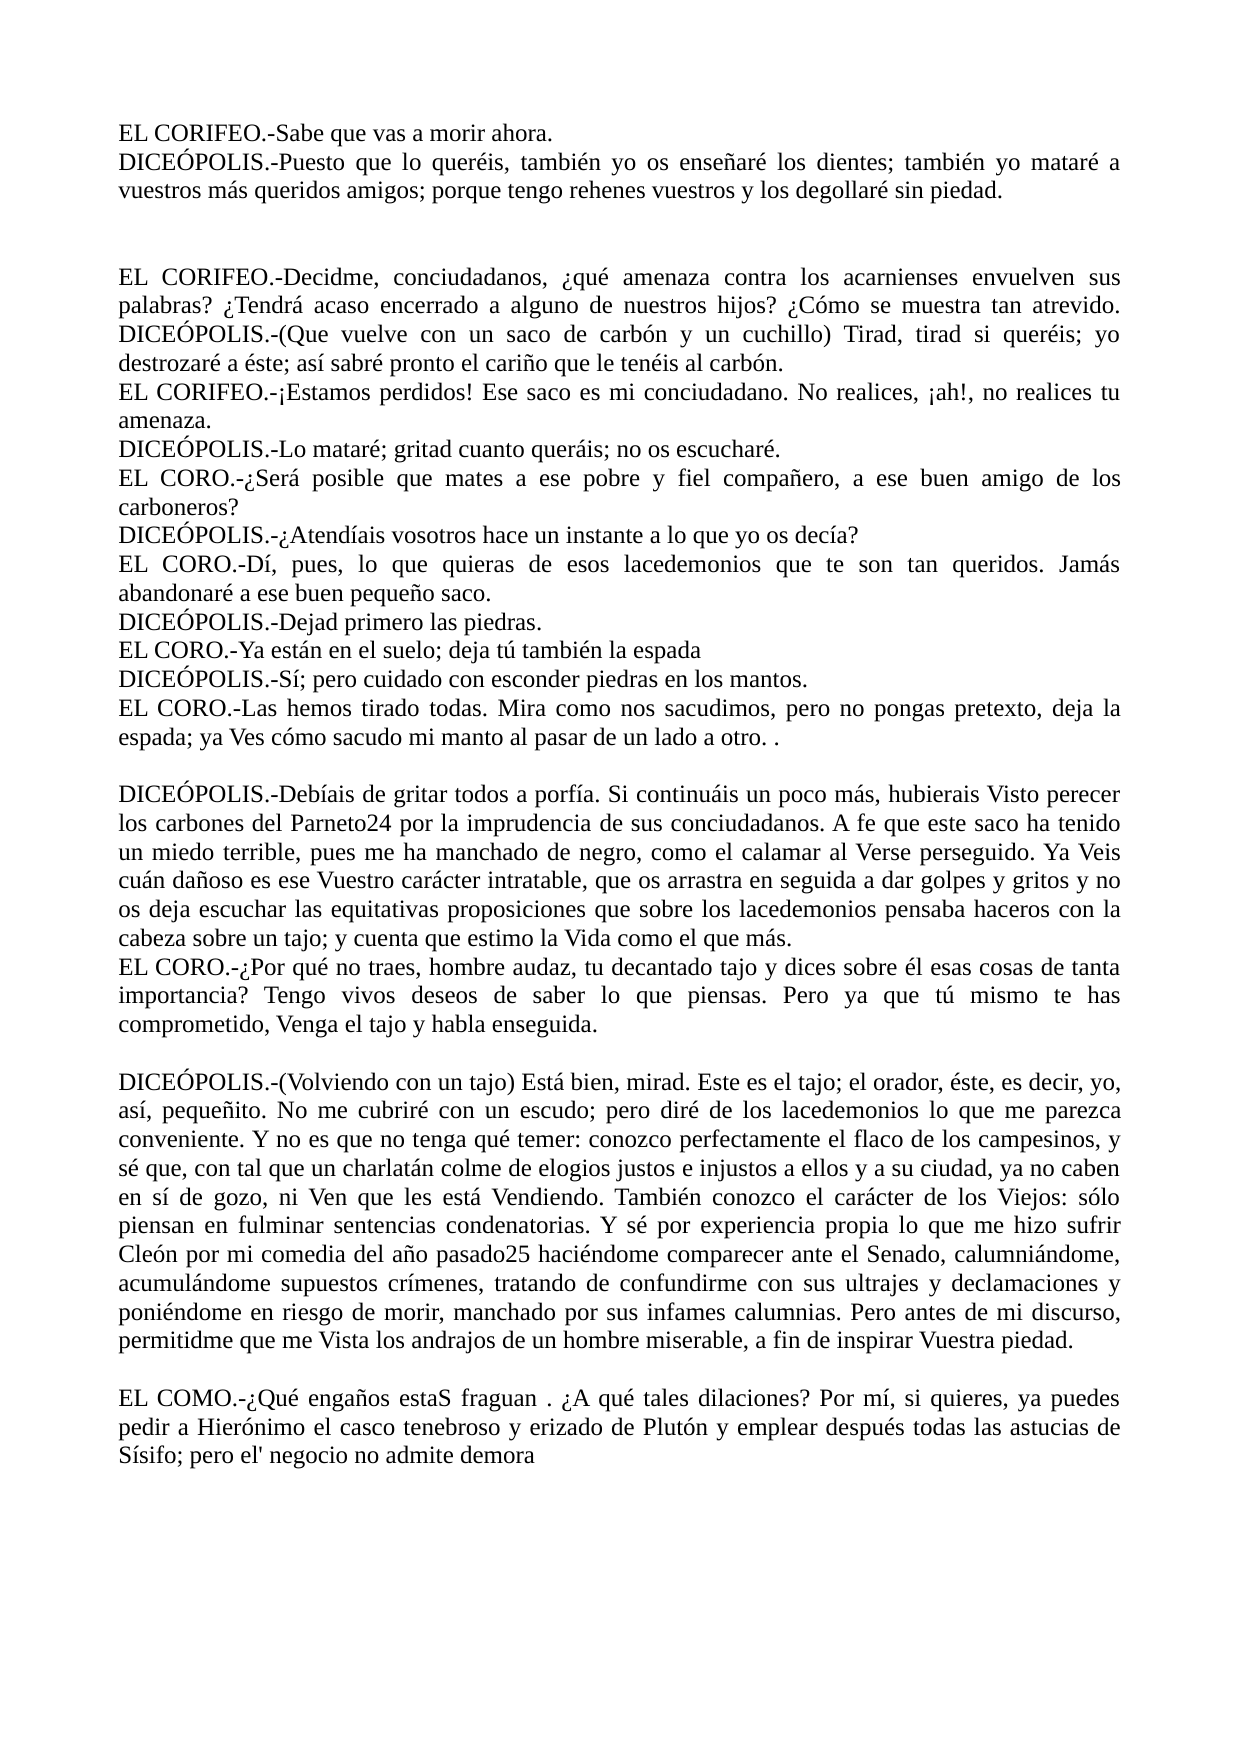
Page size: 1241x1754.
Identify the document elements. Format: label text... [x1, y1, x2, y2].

text DICEÓPOLIS.-Lo mataré; gritad cuanto queráis; no os escucharé. [118, 434, 1122, 463]
text EL CORIFEO.-¡Estamos perdidos! Ese saco es mi conciudadano. No realices, ¡ah!, no realices tu amenaza. [118, 377, 1122, 434]
text EL CORIFEO.-Decidme, conciudadanos, ¿qué amenaza contra los acarnienses envuelven sus palabras? ¿Tendrá acaso encerrado a alguno de nuestros hijos? ¿Cómo se muestra tan atrevido. DICEÓPOLIS.-(Que vuelve con un saco de carbón y un cuchillo) Tirad, tirad si queréis; yo destrozaré a éste; así sabré pronto el cariño que le tenéis al carbón. [118, 262, 1122, 377]
text EL CORO.-Las hemos tirado todas. Mira como nos sacudimos, pero no pongas pretexto, deja la espada; ya Ves cómo sacudo mi manto al pasar de un lado a otro. . [118, 693, 1122, 751]
text EL CORIFEO.-Sabe que vas a morir ahora. [118, 118, 1122, 147]
text EL CORO.-¿Será posible que mates a ese pobre y fiel compañero, a ese buen amigo de los carboneros? [118, 463, 1122, 521]
text EL CORO.-¿Por qué no traes, hombre audaz, tu decantado tajo y dices sobre él esas cosas de tanta importancia? Tengo vivos deseos de saber lo que piensas. Pero ya que tú mismo te has comprometido, Venga el tajo y habla enseguida. [118, 952, 1122, 1038]
text DICEÓPOLIS.-Sí; pero cuidado con esconder piedras en los mantos. [118, 664, 1122, 693]
text EL CORO.-Ya están en el suelo; deja tú también la espada [118, 636, 1122, 664]
text EL COMO.-¿Qué engaños estaS fraguan . ¿A qué tales dilaciones? Por mí, si quieres, ya puedes pedir a Hierónimo el casco tenebroso y erizado de Plutón y emplear después todas las astucias de Sísifo; pero el' negocio no admite demora [118, 1383, 1122, 1469]
text EL CORO.-Dí, pues, lo que quieras de esos lacedemonios que te son tan queridos. Jamás abandonaré a ese buen pequeño saco. [118, 549, 1122, 607]
text DICEÓPOLIS.-Dejad primero las piedras. [118, 607, 1122, 636]
text DICEÓPOLIS.-¿Atendíais vosotros hace un instante a lo que yo os decía? [118, 521, 1122, 549]
text DICEÓPOLIS.-Debíais de gritar todos a porfía. Si continuáis un poco más, hubierais Visto perecer los carbones del Parneto24 por la imprudencia de sus conciudadanos. A fe que este saco ha tenido un miedo terrible, pues me ha manchado de negro, como el calamar al Verse perseguido. Ya Veis cuán dañoso es ese Vuestro carácter intratable, que os arrastra en seguida a dar golpes y gritos y no os deja escuchar las equitativas proposiciones que sobre los lacedemonios pensaba haceros con la cabeza sobre un tajo; y cuenta que estimo la Vida como el que más. [118, 779, 1122, 952]
text DICEÓPOLIS.-Puesto que lo queréis, también yo os enseñaré los dientes; también yo mataré a vuestros más queridos amigos; porque tengo rehenes vuestros y los degollaré sin piedad. [118, 147, 1122, 204]
text DICEÓPOLIS.-(Volviendo con un tajo) Está bien, mirad. Este es el tajo; el orador, éste, es decir, yo, así, pequeñito. No me cubriré con un escudo; pero diré de los lacedemonios lo que me parezca conveniente. Y no es que no tenga qué temer: conozco perfectamente el flaco de los campesinos, y sé que, con tal que un charlatán colme de elogios justos e injustos a ellos y a su ciudad, ya no caben en sí de gozo, ni Ven que les está Vendiendo. También conozco el carácter de los Viejos: sólo piensan en fulminar sentencias condenatorias. Y sé por experiencia propia lo que me hizo sufrir Cleón por mi comedia del año pasado25 haciéndome comparecer ante el Senado, calumniándome, acumulándome supuestos crímenes, tratando de confundirme con sus ultrajes y declamaciones y poniéndome en riesgo de morir, manchado por sus infames calumnias. Pero antes de mi discurso, permitidme que me Vista los andrajos de un hombre miserable, a fin de inspirar Vuestra piedad. [118, 1067, 1122, 1354]
